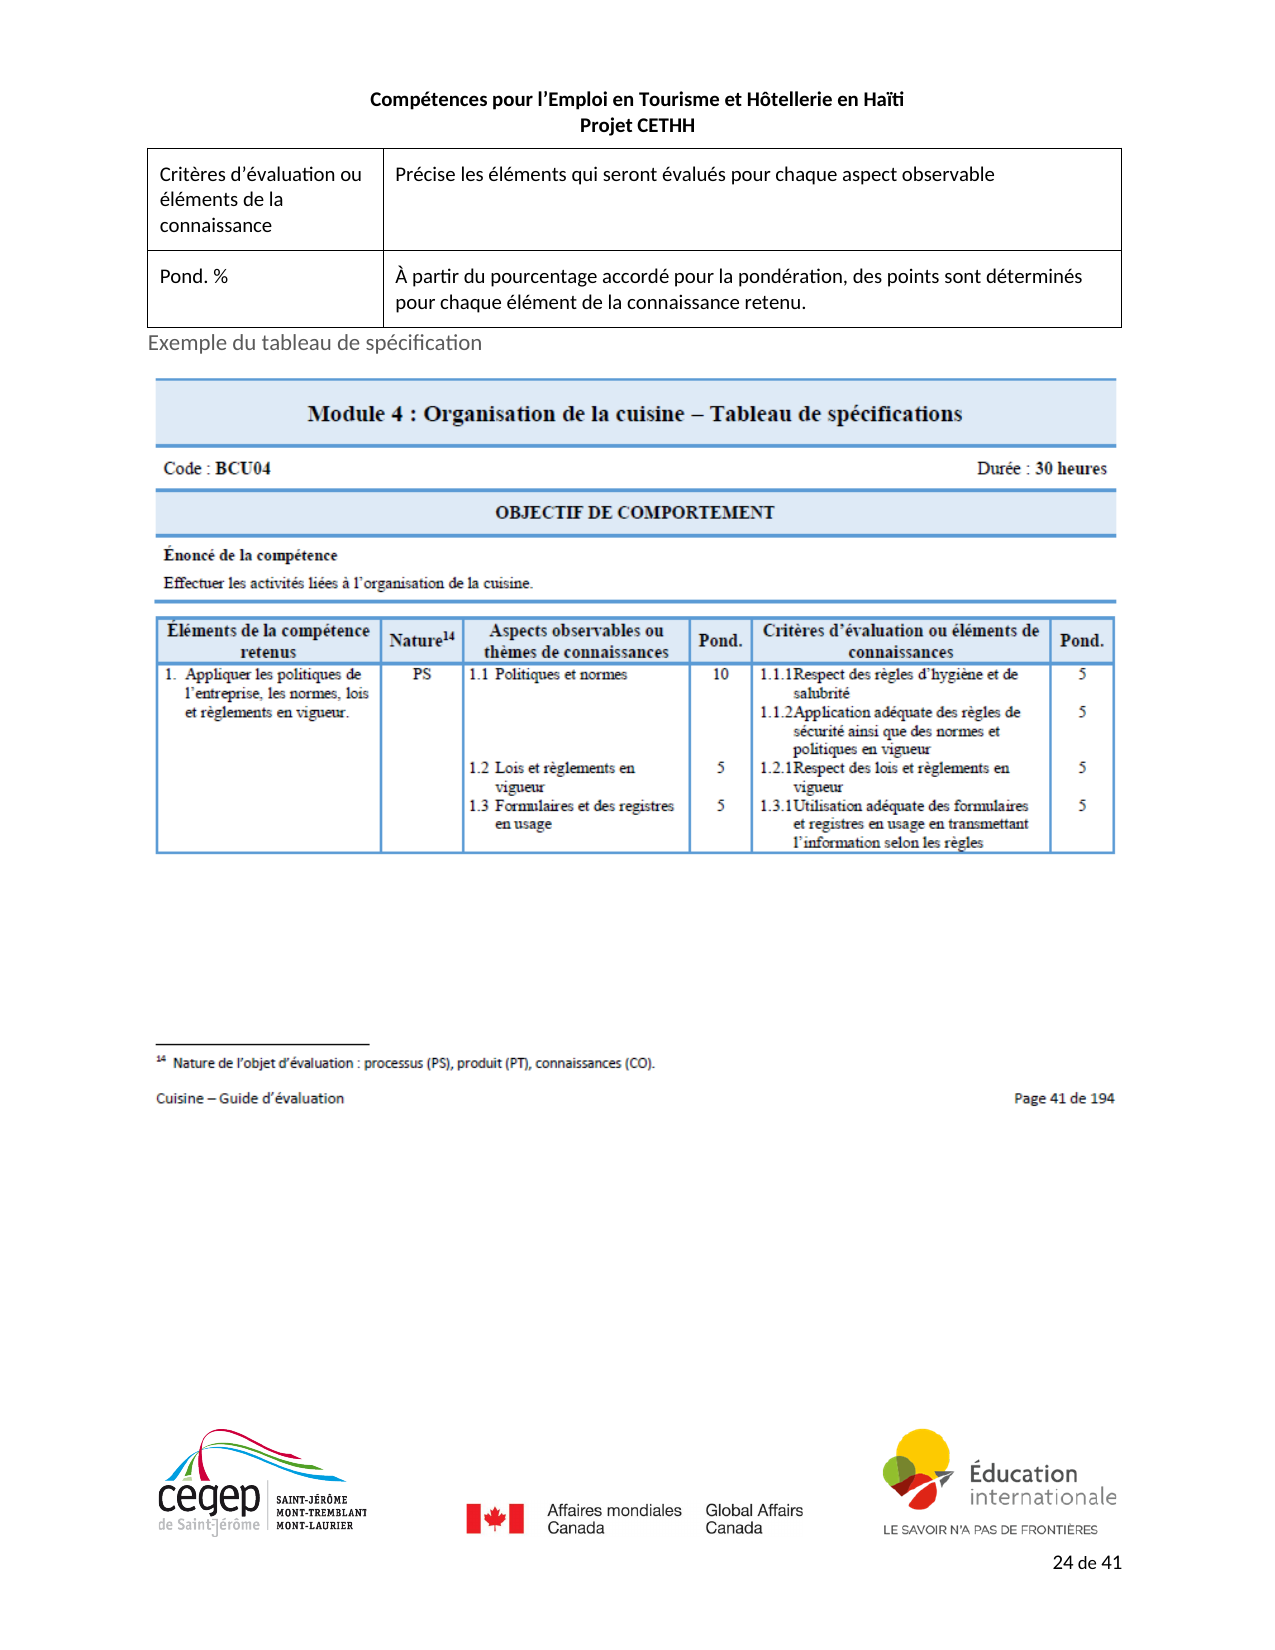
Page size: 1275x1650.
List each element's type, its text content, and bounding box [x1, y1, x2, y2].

table_cell Pond. % [148, 251, 383, 327]
table_cell Précise les éléments qui seront évalués pour chaque aspect observable [384, 149, 1121, 250]
table_cell Critères d’évaluation ou éléments de la connaissance [148, 149, 383, 250]
picture [882, 1428, 1117, 1537]
table_cell À partir du pourcentage accordé pour la pondération, des points sont déterminés pour chaque élément de la connaissance retenu. [384, 251, 1121, 327]
subtitle Exemple du tableau de spécification [148, 328, 1127, 356]
picture [466, 1500, 803, 1537]
picture [147, 372, 1123, 1120]
picture [158, 1429, 367, 1537]
